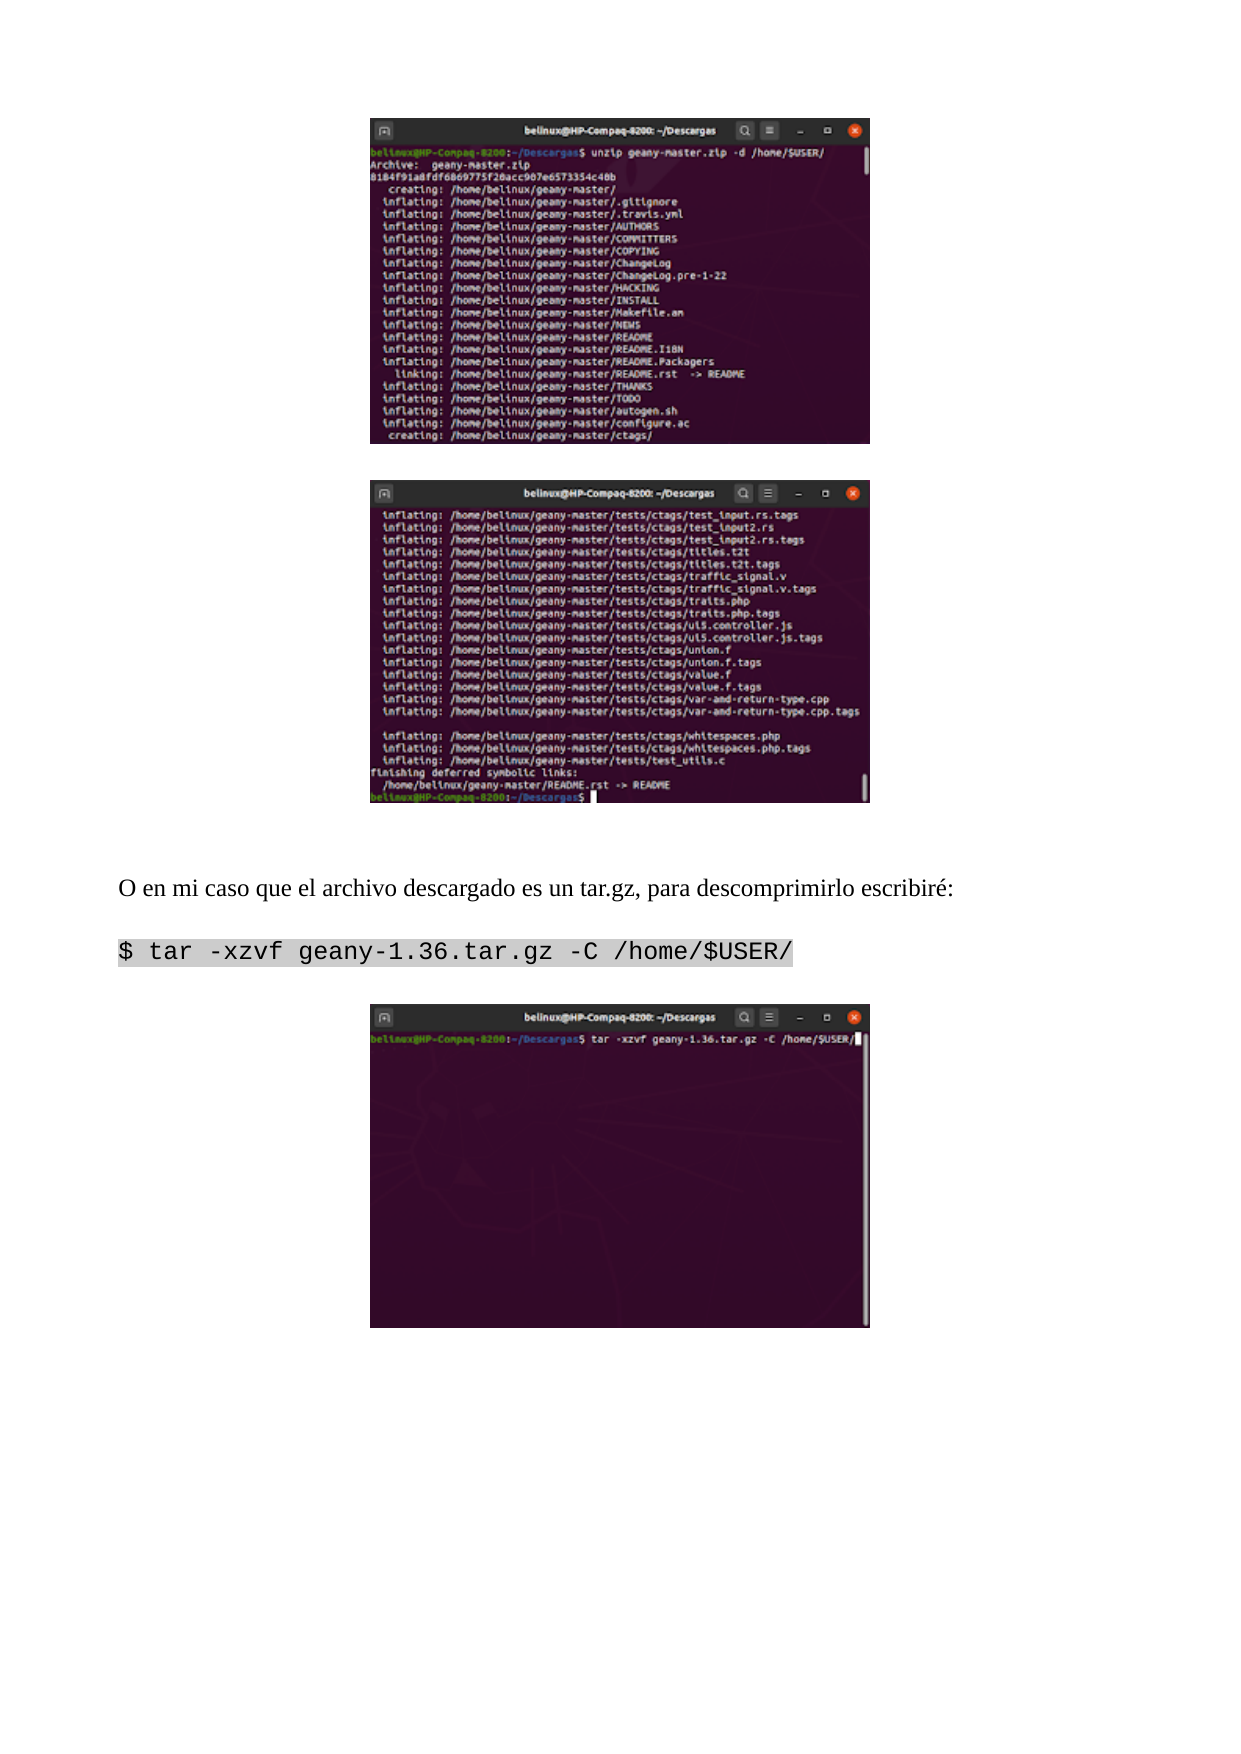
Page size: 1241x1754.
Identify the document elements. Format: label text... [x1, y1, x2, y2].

text $ tar -xzvf geany-1.36.tar.gz -C /home/$USER/ [118, 939, 1122, 967]
picture [370, 1004, 870, 1328]
picture [370, 118, 870, 444]
picture [370, 480, 870, 803]
text O en mi caso que el archivo descargado es un tar.gz, para descomprimirlo escribiré: [118, 873, 1122, 901]
